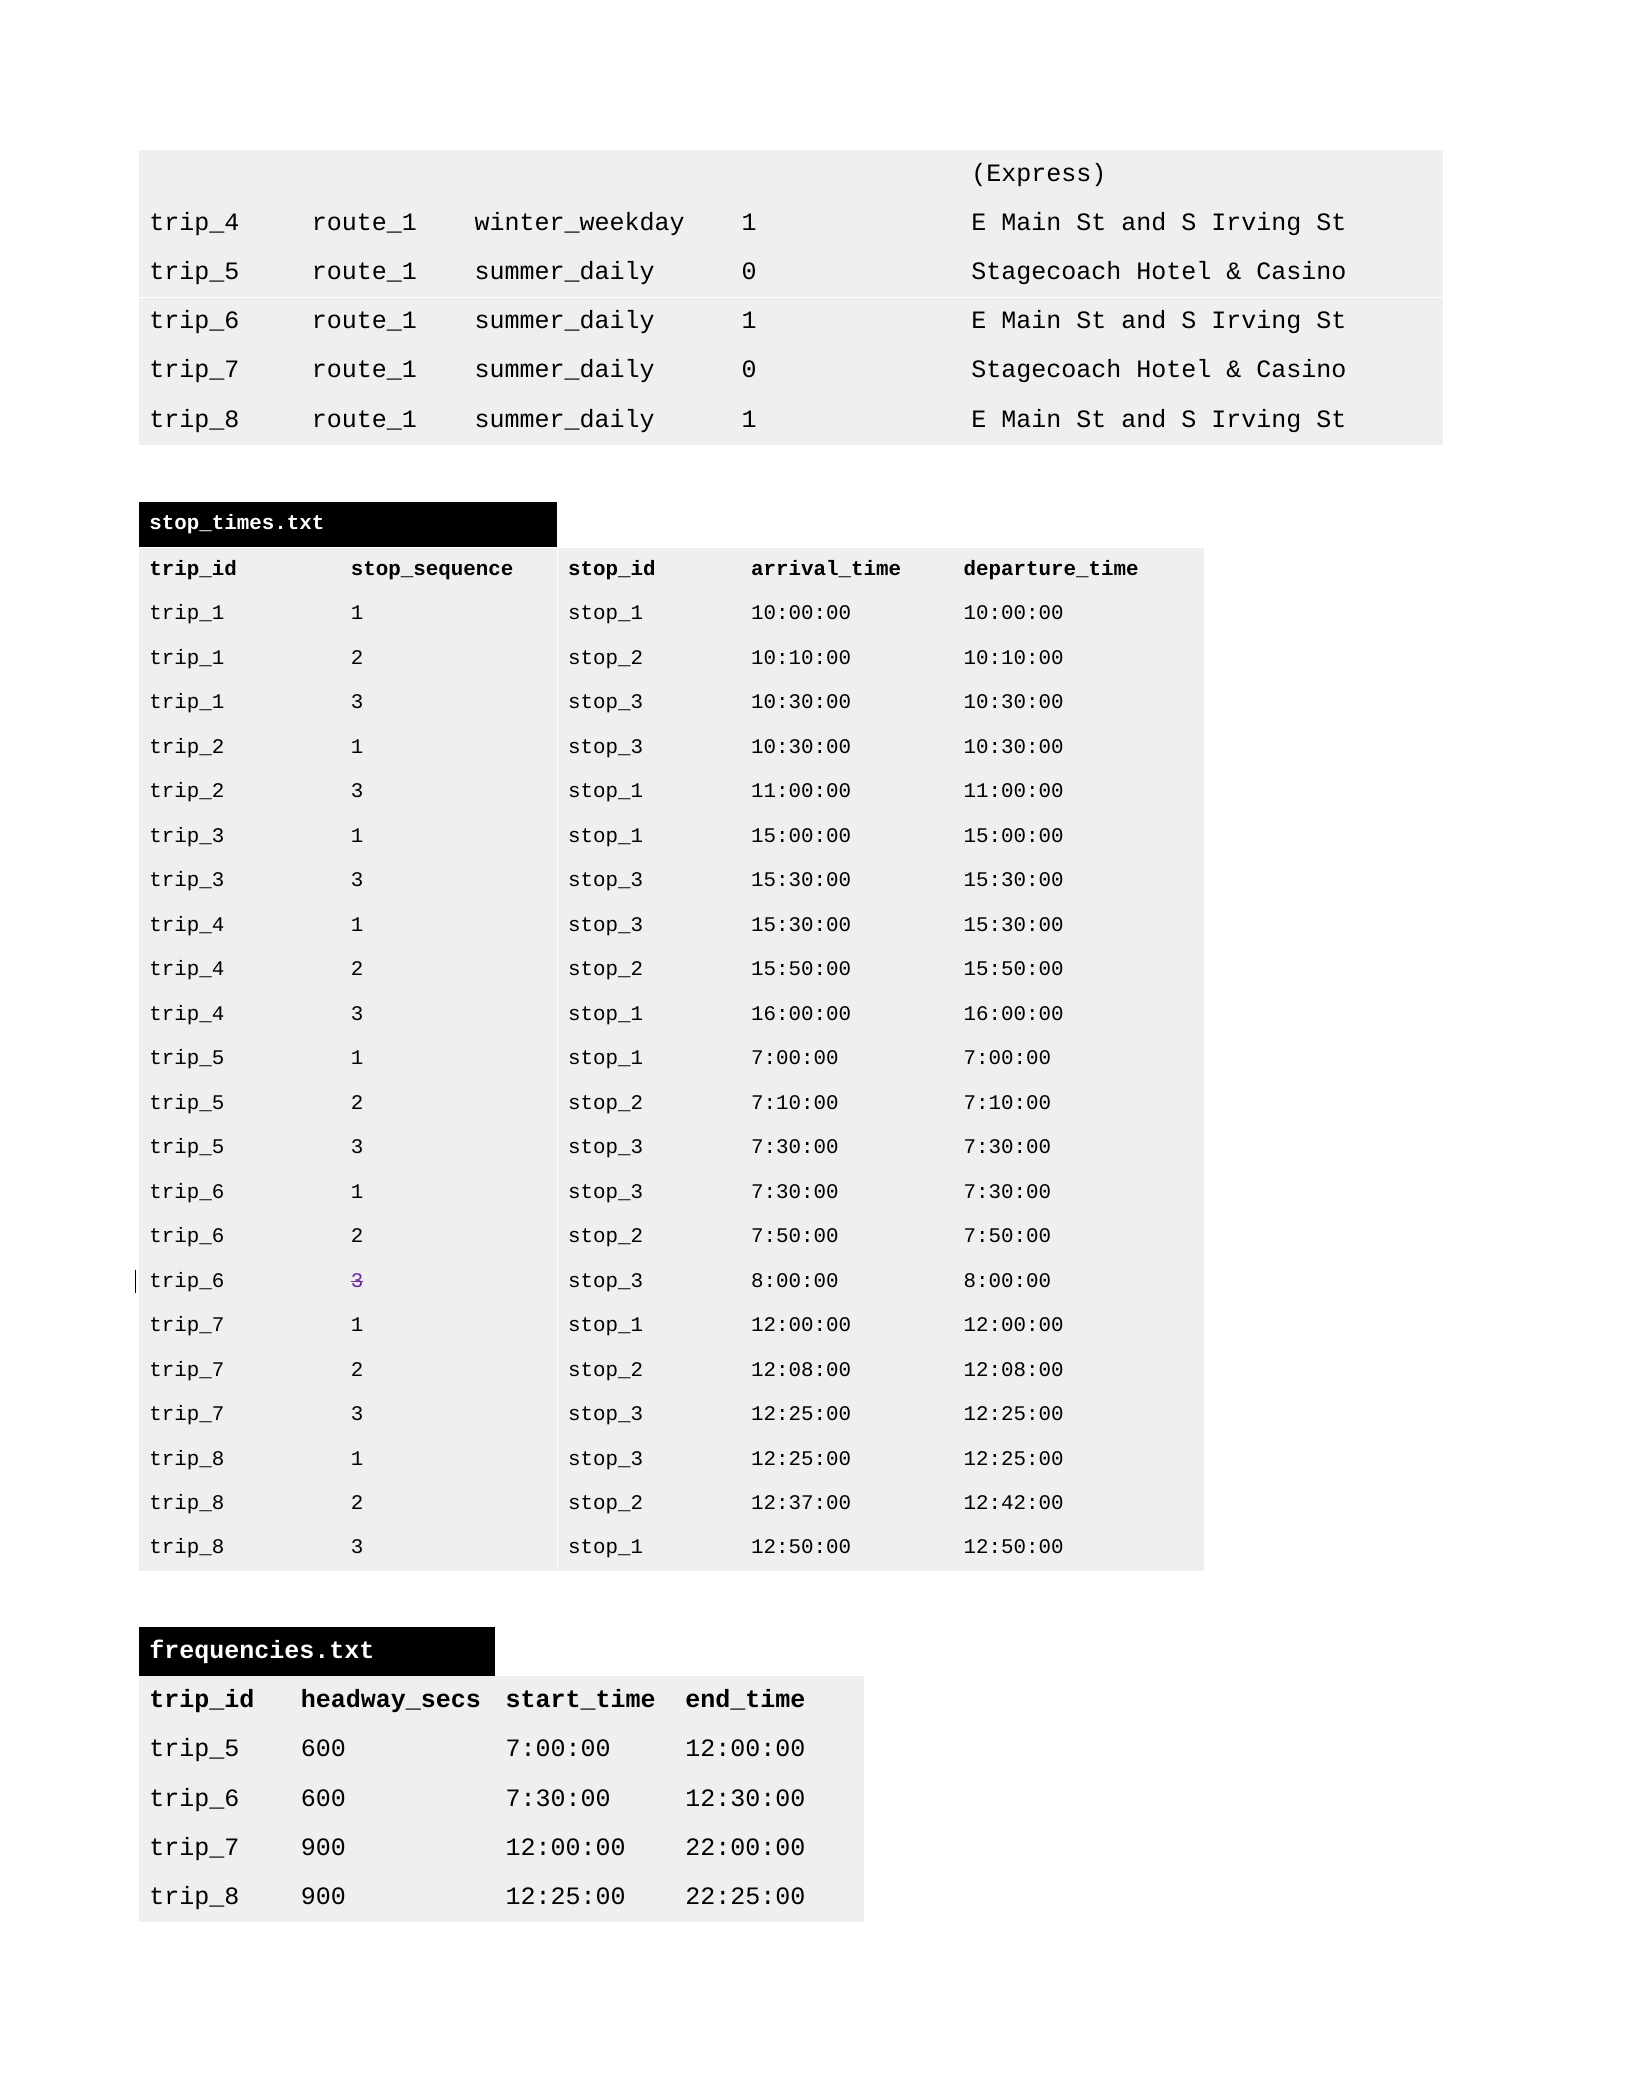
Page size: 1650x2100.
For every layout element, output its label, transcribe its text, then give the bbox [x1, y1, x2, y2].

table_cell [139, 150, 301, 199]
table_cell [340, 1259, 557, 1304]
table_cell stop_3 [558, 725, 740, 770]
table_cell stop_1 [558, 770, 740, 814]
table_cell stop_1 [558, 1526, 740, 1571]
table_cell trip_7 [139, 1348, 340, 1393]
table_cell 15:30:00 [740, 903, 953, 948]
table_cell trip_6 [139, 1775, 290, 1824]
table_cell Stagecoach Hotel & Casino [961, 347, 1443, 396]
table_cell 1 [731, 396, 961, 445]
table_cell 7:30:00 [953, 1170, 1204, 1215]
table_cell stop_1 [558, 1304, 740, 1348]
table_cell end_time [675, 1676, 864, 1726]
table_cell 900 [290, 1873, 495, 1922]
table_cell 15:00:00 [740, 814, 953, 859]
table_cell 7:10:00 [953, 1081, 1204, 1126]
table_cell 12:00:00 [740, 1304, 953, 1348]
table_cell stop_3 [558, 1126, 740, 1170]
table_cell 11:00:00 [740, 770, 953, 814]
table_cell 12:00:00 [953, 1304, 1204, 1348]
table_cell route_1 [301, 199, 464, 248]
table_cell 2 [340, 1215, 557, 1259]
table_cell 15:30:00 [953, 859, 1204, 903]
table_cell trip_4 [139, 948, 340, 992]
table_cell stop_1 [558, 992, 740, 1037]
table_cell trip_6 [139, 1215, 340, 1259]
table_cell 15:30:00 [740, 859, 953, 903]
table_cell summer_daily [464, 347, 731, 396]
table_cell 7:10:00 [740, 1081, 953, 1126]
table_cell 3 [340, 681, 557, 725]
table_cell 12:50:00 [740, 1526, 953, 1571]
table_cell stop_1 [558, 814, 740, 859]
table_cell 1 [340, 1304, 557, 1348]
table_cell trip_id [139, 1676, 290, 1726]
table_cell 10:30:00 [740, 725, 953, 770]
table_cell (Express) [961, 150, 1443, 199]
table_cell 22:25:00 [675, 1873, 864, 1922]
table_header [740, 502, 953, 547]
table_cell 1 [731, 199, 961, 248]
table_cell 7:30:00 [740, 1170, 953, 1215]
table_cell stop_2 [558, 636, 740, 681]
table_cell 12:25:00 [495, 1873, 675, 1922]
table_cell 7:30:00 [953, 1126, 1204, 1170]
table_cell trip_2 [139, 770, 340, 814]
table_cell 1 [340, 903, 557, 948]
table_cell winter_weekday [464, 199, 731, 248]
table_header [675, 1627, 864, 1676]
table_cell stop_2 [558, 1482, 740, 1526]
table_cell start_time [495, 1676, 675, 1726]
table_cell 15:30:00 [953, 903, 1204, 948]
table_cell 3 [340, 1393, 557, 1437]
table_cell 2 [340, 1348, 557, 1393]
table_cell 1 [340, 1437, 557, 1482]
table_cell trip_7 [139, 1824, 290, 1873]
table_cell 12:08:00 [953, 1348, 1204, 1393]
table_cell trip_8 [139, 1873, 290, 1922]
table_cell 22:00:00 [675, 1824, 864, 1873]
table_cell 16:00:00 [740, 992, 953, 1037]
table_cell 15:00:00 [953, 814, 1204, 859]
table_cell trip_1 [139, 592, 340, 636]
table_cell 7:00:00 [953, 1037, 1204, 1081]
table_cell trip_8 [139, 1437, 340, 1482]
table_cell headway_secs [290, 1676, 495, 1726]
table_cell 7:00:00 [740, 1037, 953, 1081]
table_cell route_1 [301, 298, 464, 347]
table_cell 12:25:00 [953, 1393, 1204, 1437]
table_cell stop_2 [558, 1081, 740, 1126]
table_cell 600 [290, 1775, 495, 1824]
table_cell 12:42:00 [953, 1482, 1204, 1526]
table_cell 12:25:00 [740, 1437, 953, 1482]
table_cell trip_1 [139, 636, 340, 681]
table_cell E Main St and S Irving St [961, 199, 1443, 248]
table_cell stop_1 [558, 592, 740, 636]
table_header [558, 502, 740, 547]
table_cell 10:10:00 [953, 636, 1204, 681]
table_cell 8:00:00 [740, 1259, 953, 1304]
table_cell trip_8 [139, 1526, 340, 1571]
table_cell 7:50:00 [953, 1215, 1204, 1259]
table_cell stop_sequence [340, 548, 557, 592]
table_cell trip_8 [139, 1482, 340, 1526]
table_cell 10:10:00 [740, 636, 953, 681]
table_cell trip_3 [139, 859, 340, 903]
table_cell trip_7 [139, 1304, 340, 1348]
table_cell trip_5 [139, 1126, 340, 1170]
table_cell 1 [340, 814, 557, 859]
table_cell stop_id [558, 548, 740, 592]
table_cell 600 [290, 1726, 495, 1775]
table_cell stop_1 [558, 1037, 740, 1081]
table_cell trip_id [139, 548, 340, 592]
table_cell 12:25:00 [740, 1393, 953, 1437]
table_cell route_1 [301, 347, 464, 396]
table_cell trip_4 [139, 903, 340, 948]
table_cell 12:08:00 [740, 1348, 953, 1393]
table_cell route_1 [301, 248, 464, 297]
table_cell arrival_time [740, 548, 953, 592]
table_cell trip_1 [139, 681, 340, 725]
table_cell 10:30:00 [953, 681, 1204, 725]
table_cell 0 [731, 347, 961, 396]
table_cell trip_8 [139, 396, 301, 445]
table_cell trip_5 [139, 1726, 290, 1775]
table_header frequencies.txt [139, 1627, 495, 1676]
table_cell E Main St and S Irving St [961, 298, 1443, 347]
table_cell 16:00:00 [953, 992, 1204, 1037]
table_cell 1 [340, 725, 557, 770]
table_cell 0 [731, 248, 961, 297]
table_header [953, 502, 1204, 547]
table_cell 11:00:00 [953, 770, 1204, 814]
table_cell 2 [340, 948, 557, 992]
table_cell 12:00:00 [495, 1824, 675, 1873]
table_cell trip_5 [139, 248, 301, 297]
table_cell 7:00:00 [495, 1726, 675, 1775]
table_cell 3 [340, 1526, 557, 1571]
table_cell Stagecoach Hotel & Casino [961, 248, 1443, 297]
table_cell 10:00:00 [953, 592, 1204, 636]
table_cell 12:30:00 [675, 1775, 864, 1824]
table_cell stop_3 [558, 1259, 740, 1304]
table_cell [464, 150, 731, 199]
table_cell summer_daily [464, 248, 731, 297]
table_cell 12:37:00 [740, 1482, 953, 1526]
table_cell 2 [340, 636, 557, 681]
table_cell trip_5 [139, 1037, 340, 1081]
table_cell 900 [290, 1824, 495, 1873]
table_cell stop_3 [558, 681, 740, 725]
table_cell [301, 150, 464, 199]
table_cell summer_daily [464, 298, 731, 347]
table_cell 10:00:00 [740, 592, 953, 636]
table_cell 15:50:00 [953, 948, 1204, 992]
table_cell departure_time [953, 548, 1204, 592]
table_cell route_1 [301, 396, 464, 445]
table_cell 12:50:00 [953, 1526, 1204, 1571]
table_cell 1 [340, 592, 557, 636]
table_cell 3 [340, 992, 557, 1037]
table_cell 7:30:00 [495, 1775, 675, 1824]
table_cell 12:00:00 [675, 1726, 864, 1775]
table_cell stop_3 [558, 1393, 740, 1437]
table_cell trip_6 [139, 298, 301, 347]
table_cell 10:30:00 [740, 681, 953, 725]
table_cell trip_2 [139, 725, 340, 770]
table_cell trip_7 [139, 347, 301, 396]
table_cell 3 [340, 1126, 557, 1170]
table_cell trip_3 [139, 814, 340, 859]
table_cell 7:50:00 [740, 1215, 953, 1259]
table_cell stop_2 [558, 1215, 740, 1259]
table_cell trip_6 [139, 1259, 340, 1304]
table_cell 1 [340, 1037, 557, 1081]
table_cell trip_4 [139, 199, 301, 248]
table_cell 1 [731, 298, 961, 347]
table_cell stop_3 [558, 859, 740, 903]
table_cell trip_6 [139, 1170, 340, 1215]
table_cell 12:25:00 [953, 1437, 1204, 1482]
table_cell 15:50:00 [740, 948, 953, 992]
table_header stop_times.txt [139, 502, 557, 547]
table_cell stop_2 [558, 948, 740, 992]
table_cell stop_3 [558, 903, 740, 948]
table_cell trip_4 [139, 992, 340, 1037]
table_cell trip_5 [139, 1081, 340, 1126]
table_cell stop_2 [558, 1348, 740, 1393]
table_cell stop_3 [558, 1170, 740, 1215]
table_cell 2 [340, 1081, 557, 1126]
table_cell 2 [340, 1482, 557, 1526]
table_cell E Main St and S Irving St [961, 396, 1443, 445]
table_cell trip_7 [139, 1393, 340, 1437]
table_cell 8:00:00 [953, 1259, 1204, 1304]
table_cell stop_3 [558, 1437, 740, 1482]
table_cell summer_daily [464, 396, 731, 445]
table_header [495, 1627, 675, 1676]
table_cell 7:30:00 [740, 1126, 953, 1170]
table_cell 3 [340, 770, 557, 814]
table_cell 10:30:00 [953, 725, 1204, 770]
table_cell 3 [340, 859, 557, 903]
table_cell [731, 150, 961, 199]
table_cell 1 [340, 1170, 557, 1215]
